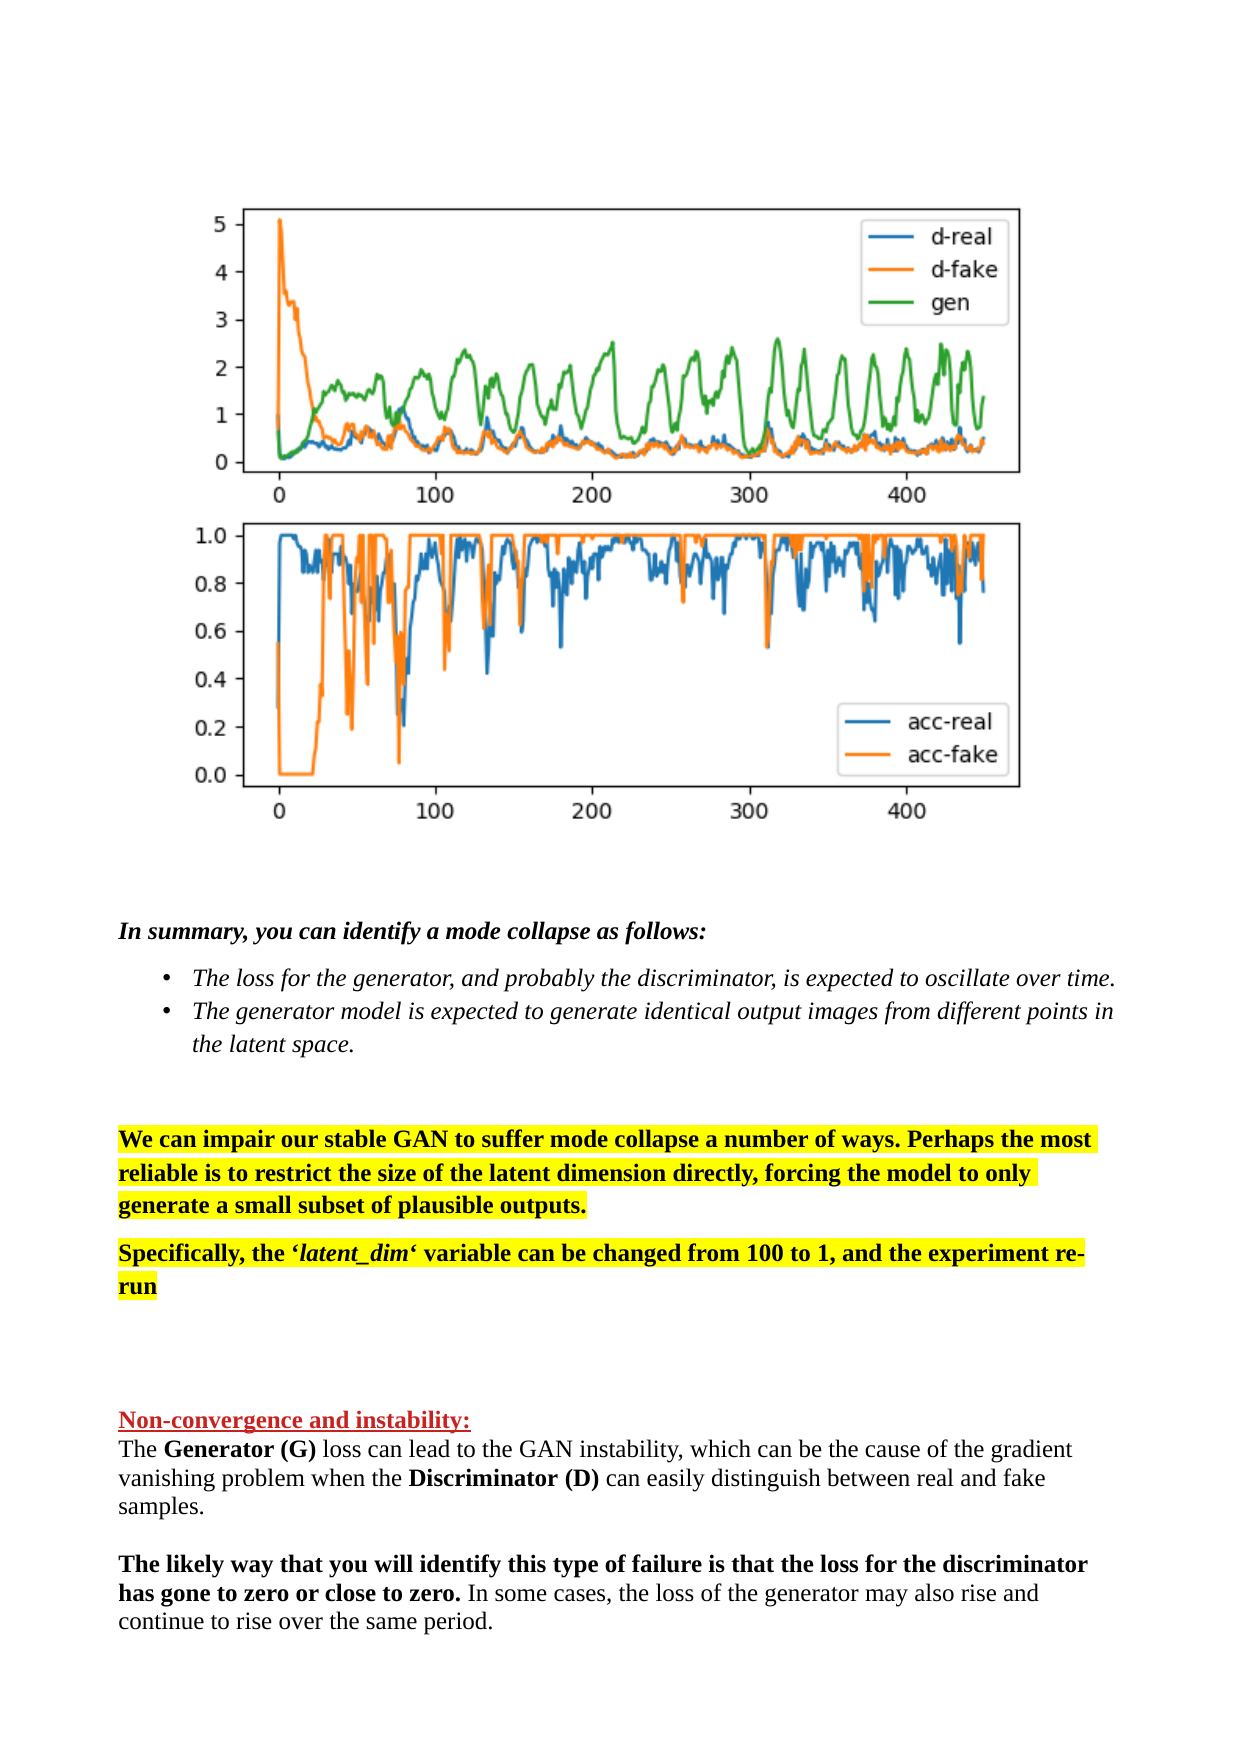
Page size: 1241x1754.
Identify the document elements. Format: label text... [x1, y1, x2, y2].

list The generator model is expected to generate identical output images from different points in the latent space. [162, 996, 1122, 1058]
list The loss for the generator, and probably the discriminator, is expected to oscillate over time. [162, 963, 1122, 992]
text Non-convergence and instability: [118, 1405, 1122, 1434]
text Specifically, the ‘latent_dim‘ variable can be changed from 100 to 1, and the experiment re-run [118, 1238, 1122, 1300]
text In summary, you can identify a mode collapse as follows: [118, 916, 1122, 944]
text The Generator (G) loss can lead to the GAN instability, which can be the cause of the gradient vanishing problem when the Discriminator (D) can easily distinguish between real and fake samples. [118, 1434, 1122, 1520]
picture [118, 118, 1119, 869]
text The likely way that you will identify this type of failure is that the loss for the discriminator has gone to zero or close to zero. In some cases, the loss of the generator may also rise and continue to rise over the same period. [118, 1549, 1122, 1635]
text We can impair our stable GAN to suffer mode collapse a number of ways. Perhaps the most reliable is to restrict the size of the latent dimension directly, forcing the model to only generate a small subset of plausible outputs. [118, 1124, 1122, 1219]
